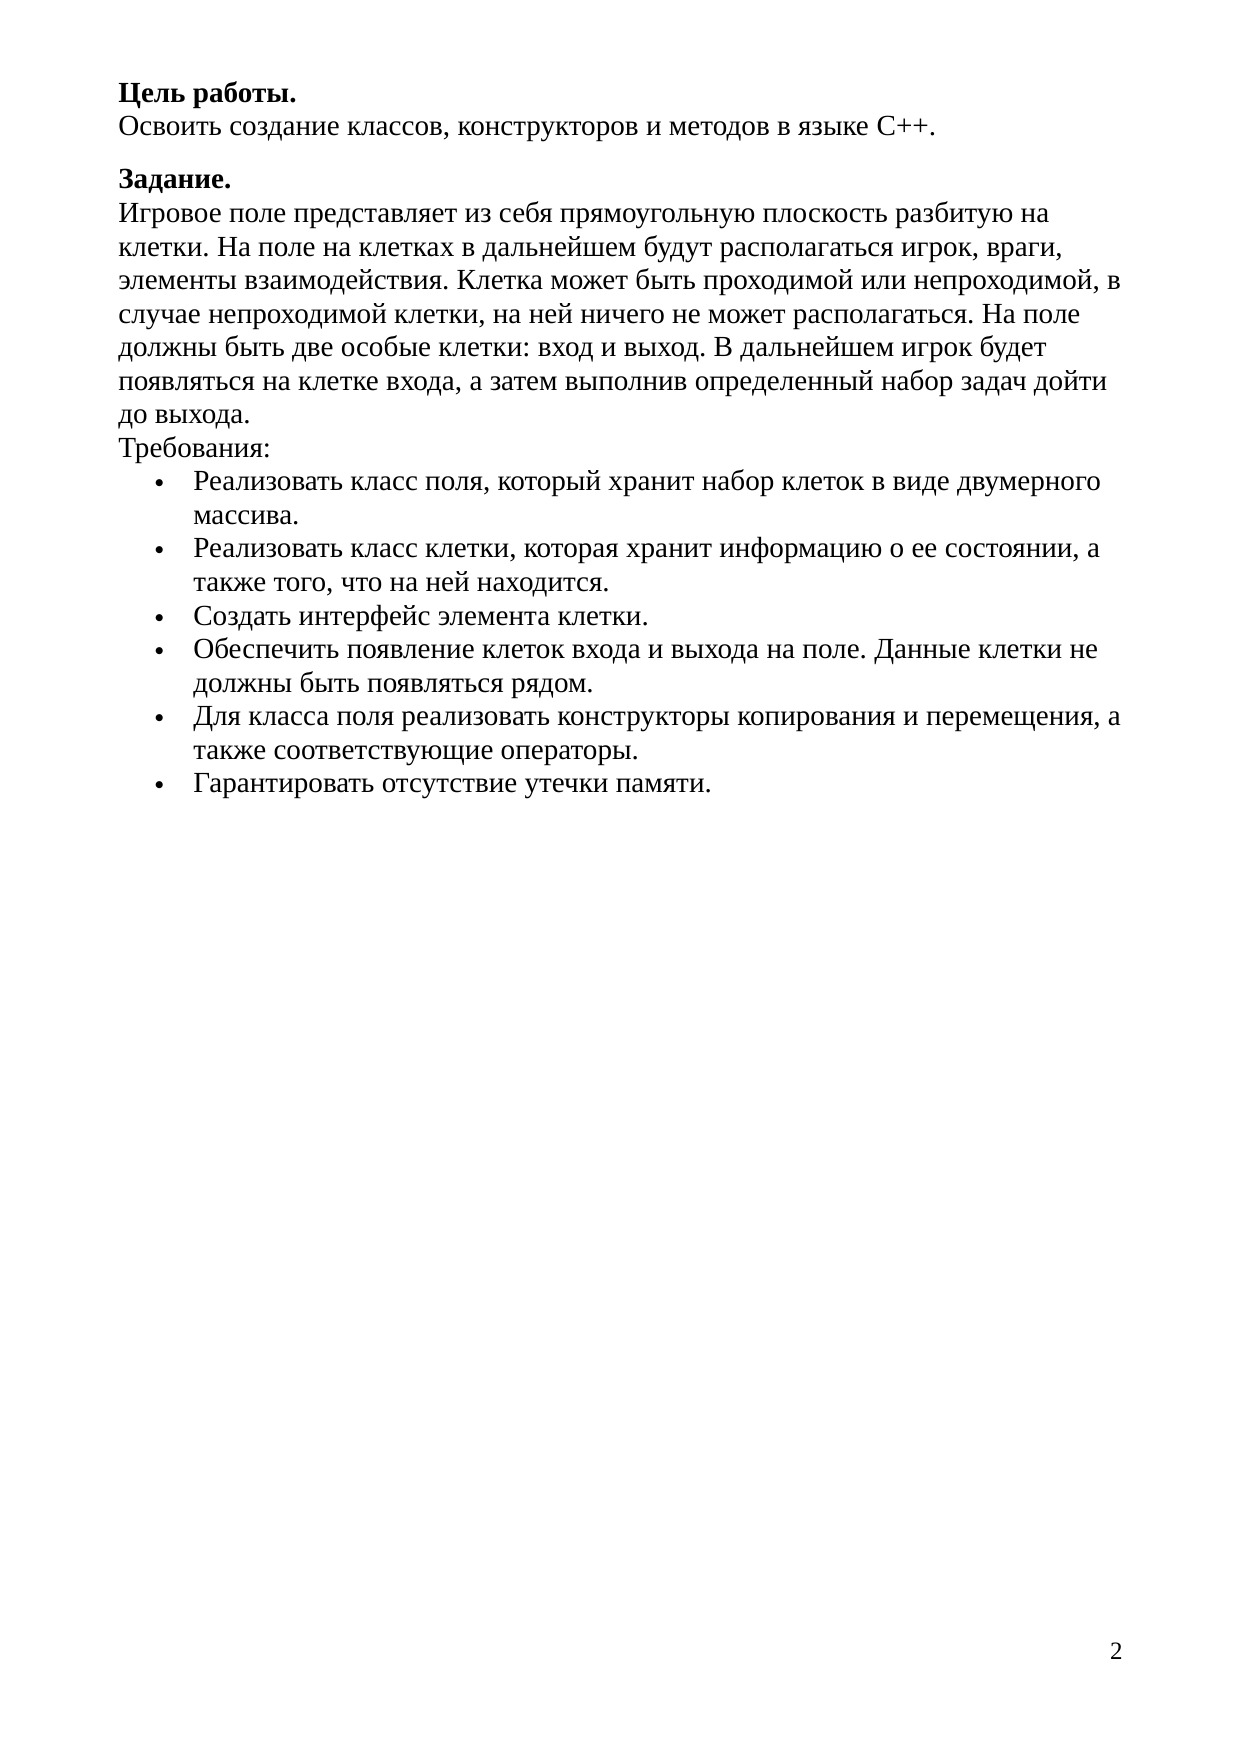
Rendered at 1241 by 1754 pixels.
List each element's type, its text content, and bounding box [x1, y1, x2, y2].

text Требования: [118, 430, 1122, 463]
list Обеспечить появление клеток входа и выхода на поле. Данные клетки не должны быть появляться рядом. [156, 631, 1122, 698]
list Реализовать класс клетки, которая хранит информацию о ее состоянии, а также того, что на ней находится. [156, 531, 1122, 598]
list Для класса поля реализовать конструкторы копирования и перемещения, а также соответствующие операторы. [156, 698, 1122, 765]
subtitle Задание. [118, 162, 1122, 195]
list Реализовать класс поля, который хранит набор клеток в виде двумерного массива. [156, 463, 1122, 531]
subtitle Цель работы. [118, 75, 1122, 108]
text Освоить создание классов, конструкторов и методов в языке C++. [118, 108, 1122, 142]
list Гарантировать отсутствие утечки памяти. [156, 765, 1122, 799]
text Игровое поле представляет из себя прямоугольную плоскость разбитую на клетки. На поле на клетках в дальнейшем будут располагаться игрок, враги, элементы взаимодействия. Клетка может быть проходимой или непроходимой, в случае непроходимой клетки, на ней ничего не может располагаться. На поле должны быть две особые клетки: вход и выход. В дальнейшем игрок будет появляться на клетке входа, а затем выполнив определенный набор задач дойти до выхода. [118, 195, 1122, 430]
list Создать интерфейс элемента клетки. [156, 598, 1122, 631]
